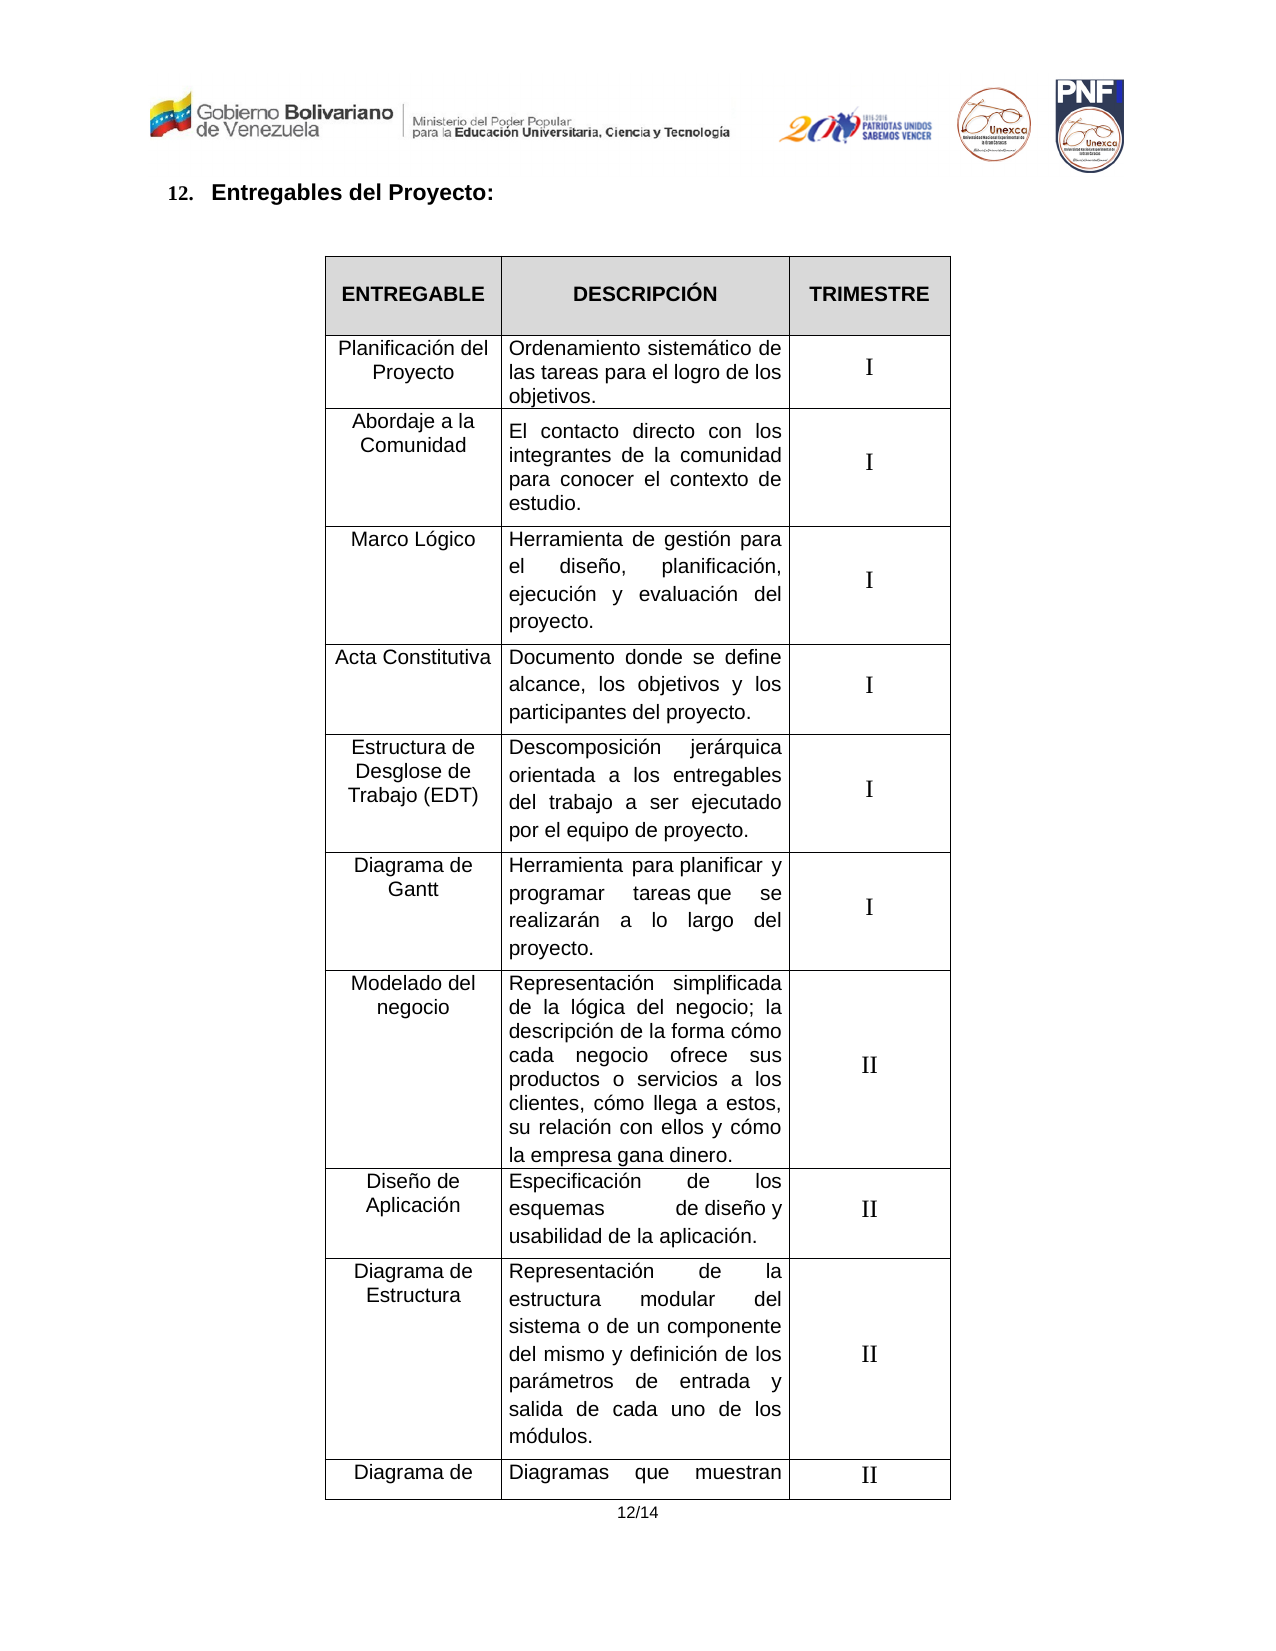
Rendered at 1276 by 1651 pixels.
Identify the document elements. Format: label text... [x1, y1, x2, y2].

table_cell I [790, 853, 950, 970]
table_cell Especificación de los esquemas de diseño y usabilidad de la aplicación. [502, 1169, 789, 1258]
table_cell Herramienta para planificar y programar tareas que se realizarán a lo largo del proyecto. [502, 853, 789, 970]
table_cell Descomposición jerárquica orientada a los entregables del trabajo a ser ejecutado por el equipo de proyecto. [502, 735, 789, 852]
table_header ENTREGABLE [326, 257, 501, 335]
table_cell Diagramas que muestran [502, 1460, 789, 1499]
table_cell I [790, 735, 950, 852]
table_cell II [790, 1169, 950, 1258]
table_cell Diseño de Aplicación [326, 1169, 501, 1258]
table_cell Estructura de Desglose de Trabajo (EDT) [326, 735, 501, 852]
table_cell Representación simplificada de la lógica del negocio; la descripción de la forma cómo cada negocio ofrece sus productos o servicios a los clientes, cómo llega a estos, su relación con ellos y cómo la empresa gana dinero. [502, 971, 789, 1168]
table_cell Ordenamiento sistemático de las tareas para el logro de los objetivos. [502, 336, 789, 408]
table_cell Documento donde se define alcance, los objetivos y los participantes del proyecto. [502, 645, 789, 734]
table_cell II [790, 1259, 950, 1459]
table_cell I [790, 409, 950, 526]
table_cell Herramienta de gestión para el diseño, planificación, ejecución y evaluación del proyecto. [502, 527, 789, 643]
table_cell Diagrama de Gantt [326, 853, 501, 970]
table_cell Marco Lógico [326, 527, 501, 643]
table_cell I [790, 645, 950, 734]
table_cell II [790, 971, 950, 1168]
list Entregables del Proyecto: [167, 177, 1127, 206]
table_cell I [790, 527, 950, 643]
table_cell Diagrama de Estructura [326, 1259, 501, 1459]
table_cell Diagrama de [326, 1460, 501, 1499]
table_cell Acta Constitutiva [326, 645, 501, 734]
table_cell El contacto directo con los integrantes de la comunidad para conocer el contexto de estudio. [502, 409, 789, 526]
table_header DESCRIPCIÓN [502, 257, 789, 335]
table_cell I [790, 336, 950, 408]
table_header TRIMESTRE [790, 257, 950, 335]
table_cell Representación de la estructura modular del sistema o de un componente del mismo y definición de los parámetros de entrada y salida de cada uno de los módulos. [502, 1259, 789, 1459]
table_cell Modelado del negocio [326, 971, 501, 1168]
table_cell Abordaje a la Comunidad [326, 409, 501, 526]
table_cell Planificación del Proyecto [326, 336, 501, 408]
table_cell II [790, 1460, 950, 1499]
